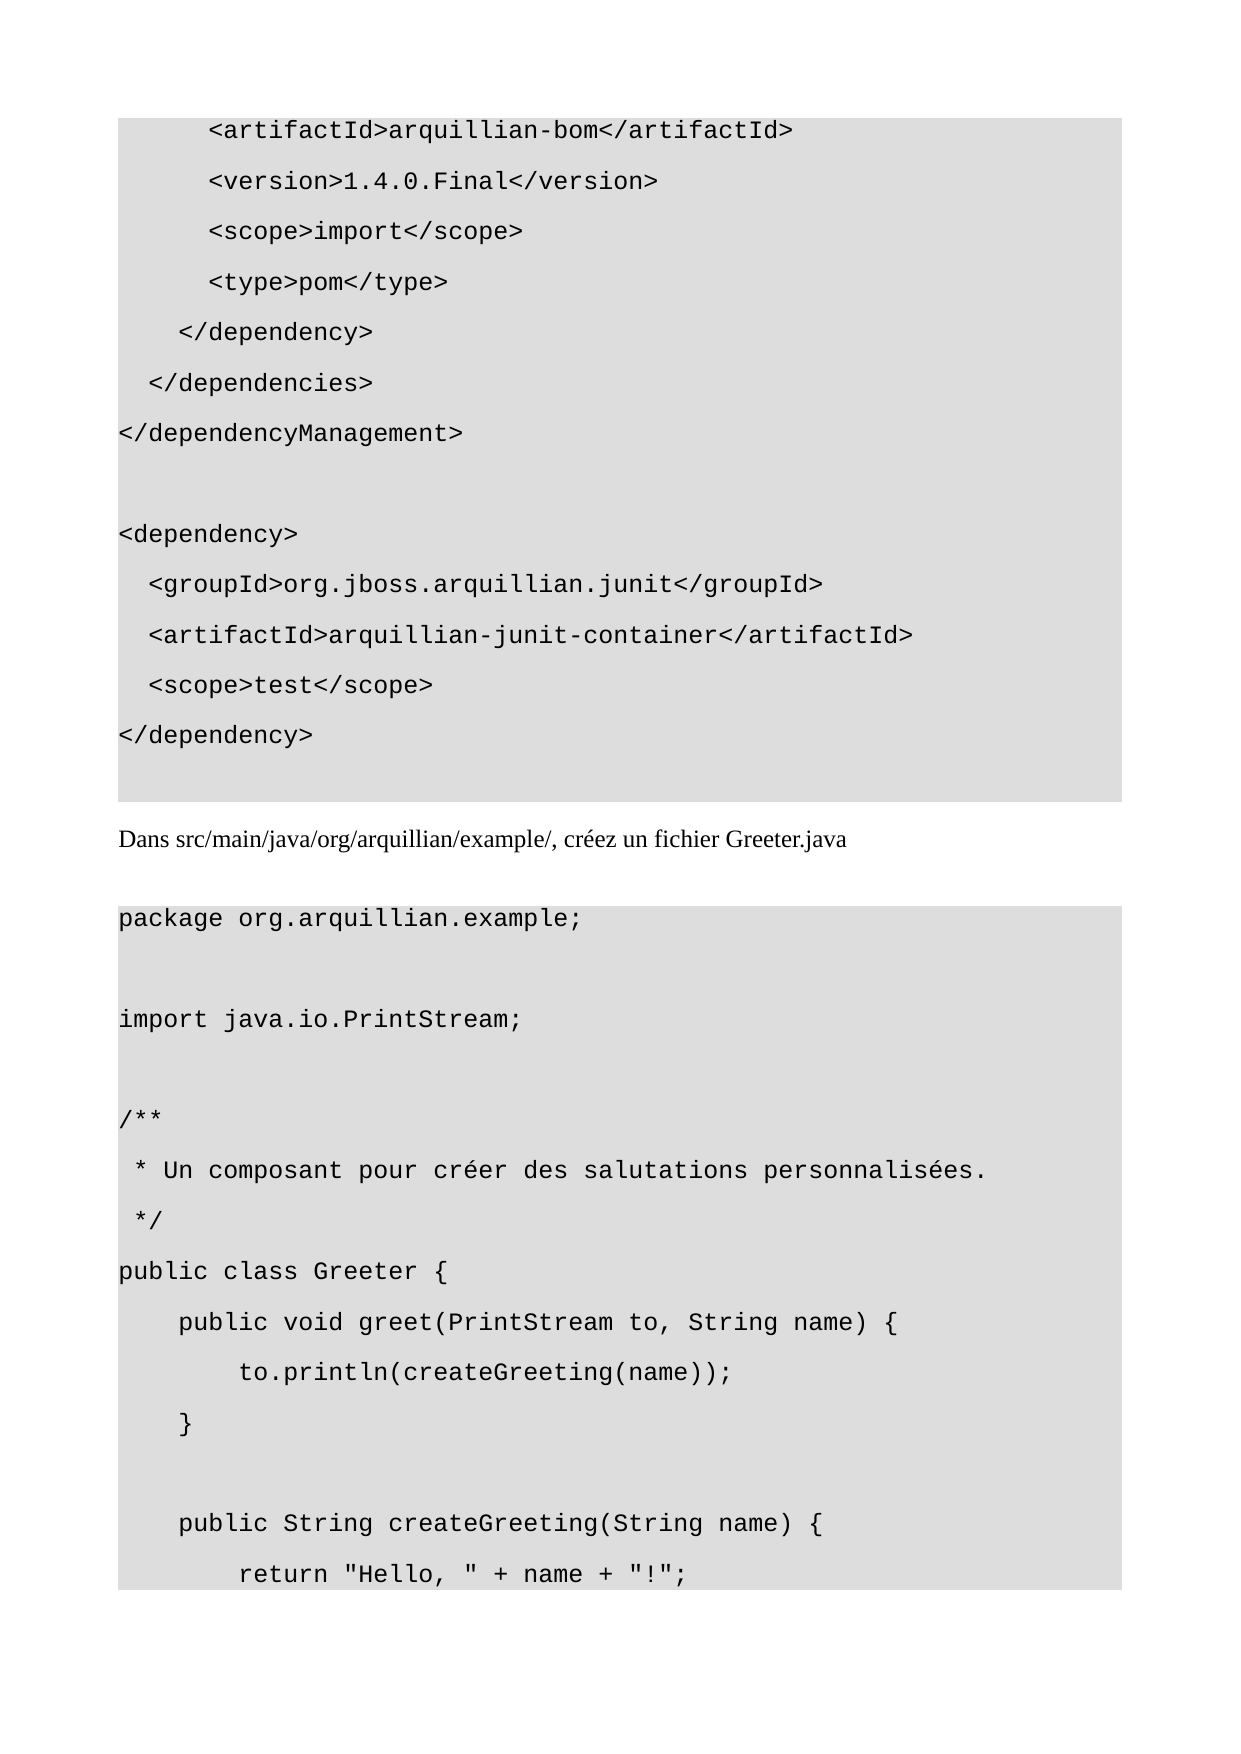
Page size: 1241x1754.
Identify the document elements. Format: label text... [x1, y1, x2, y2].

text public class Greeter { [118, 1259, 1122, 1287]
text public void greet(PrintStream to, String name) { [118, 1309, 1122, 1338]
text <artifactId>arquillian-junit-container</artifactId> [118, 622, 1122, 651]
text <artifactId>arquillian-bom</artifactId> [118, 118, 1122, 146]
text <groupId>org.jboss.arquillian.junit</groupId> [118, 572, 1122, 600]
text /** [118, 1108, 1122, 1136]
text to.println(createGreeting(name)); [118, 1360, 1122, 1388]
text */ [118, 1208, 1122, 1237]
text Dans src/main/java/org/arquillian/example/, créez un fichier Greeter.java [118, 824, 1122, 853]
text return "Hello, " + name + "!"; [118, 1561, 1122, 1590]
text * Un composant pour créer des salutations personnalisées. [118, 1158, 1122, 1186]
text <scope>test</scope> [118, 673, 1122, 701]
text } [118, 1410, 1122, 1438]
text <version>1.4.0.Final</version> [118, 168, 1122, 197]
text </dependencyManagement> [118, 421, 1122, 449]
text </dependency> [118, 723, 1122, 751]
text public String createGreeting(String name) { [118, 1511, 1122, 1539]
text <dependency> [118, 521, 1122, 550]
text package org.arquillian.example; [118, 906, 1122, 934]
text import java.io.PrintStream; [118, 1007, 1122, 1035]
text <scope>import</scope> [118, 219, 1122, 247]
text </dependencies> [118, 370, 1122, 398]
text <type>pom</type> [118, 269, 1122, 298]
text </dependency> [118, 320, 1122, 348]
